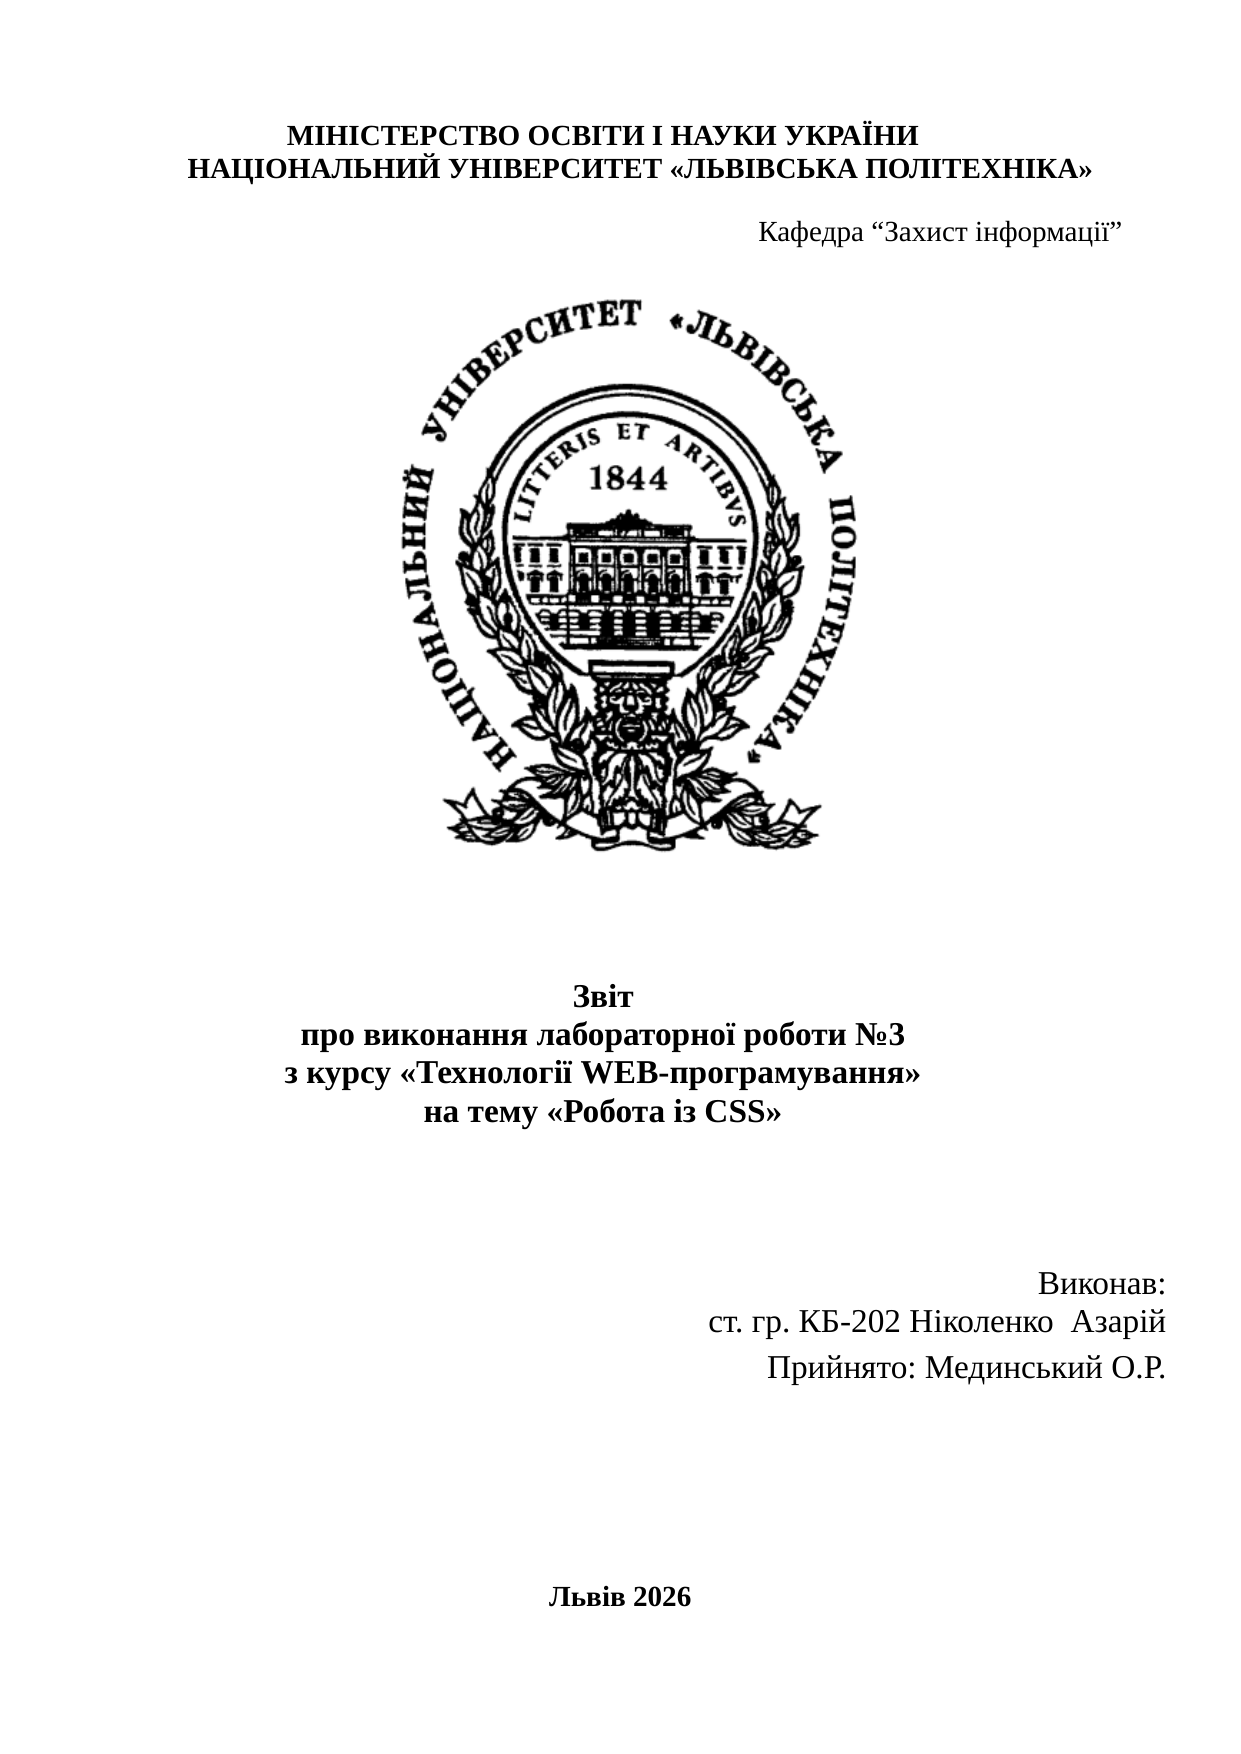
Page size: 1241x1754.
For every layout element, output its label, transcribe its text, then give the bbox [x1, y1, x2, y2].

picture [327, 257, 913, 894]
text ст. гр. КБ-202 Ніколенко Азарій [0, 1302, 1166, 1340]
text НАЦІОНАЛЬНИЙ УНІВЕРСИТЕТ «ЛЬВІВСЬКА ПОЛІТЕХНІКА» [0, 152, 1206, 185]
text з курсу «Технології WEB-програмування» [0, 1052, 1206, 1091]
text Прийнято: Мединський О.Р. [118, 1340, 1166, 1388]
text Звіт [0, 976, 1206, 1014]
text МІНІСТЕРСТВО ОСВІТИ І НАУКИ УКРАЇНИ [0, 118, 1206, 152]
text Кафедра “Захист інформації” [118, 214, 1122, 247]
text про виконання лабораторної роботи №3 [0, 1014, 1206, 1052]
text на тему «Робота із CSS» [0, 1091, 1206, 1129]
text Львів 2026 [118, 1579, 1122, 1613]
text Виконав: [0, 1263, 1166, 1302]
